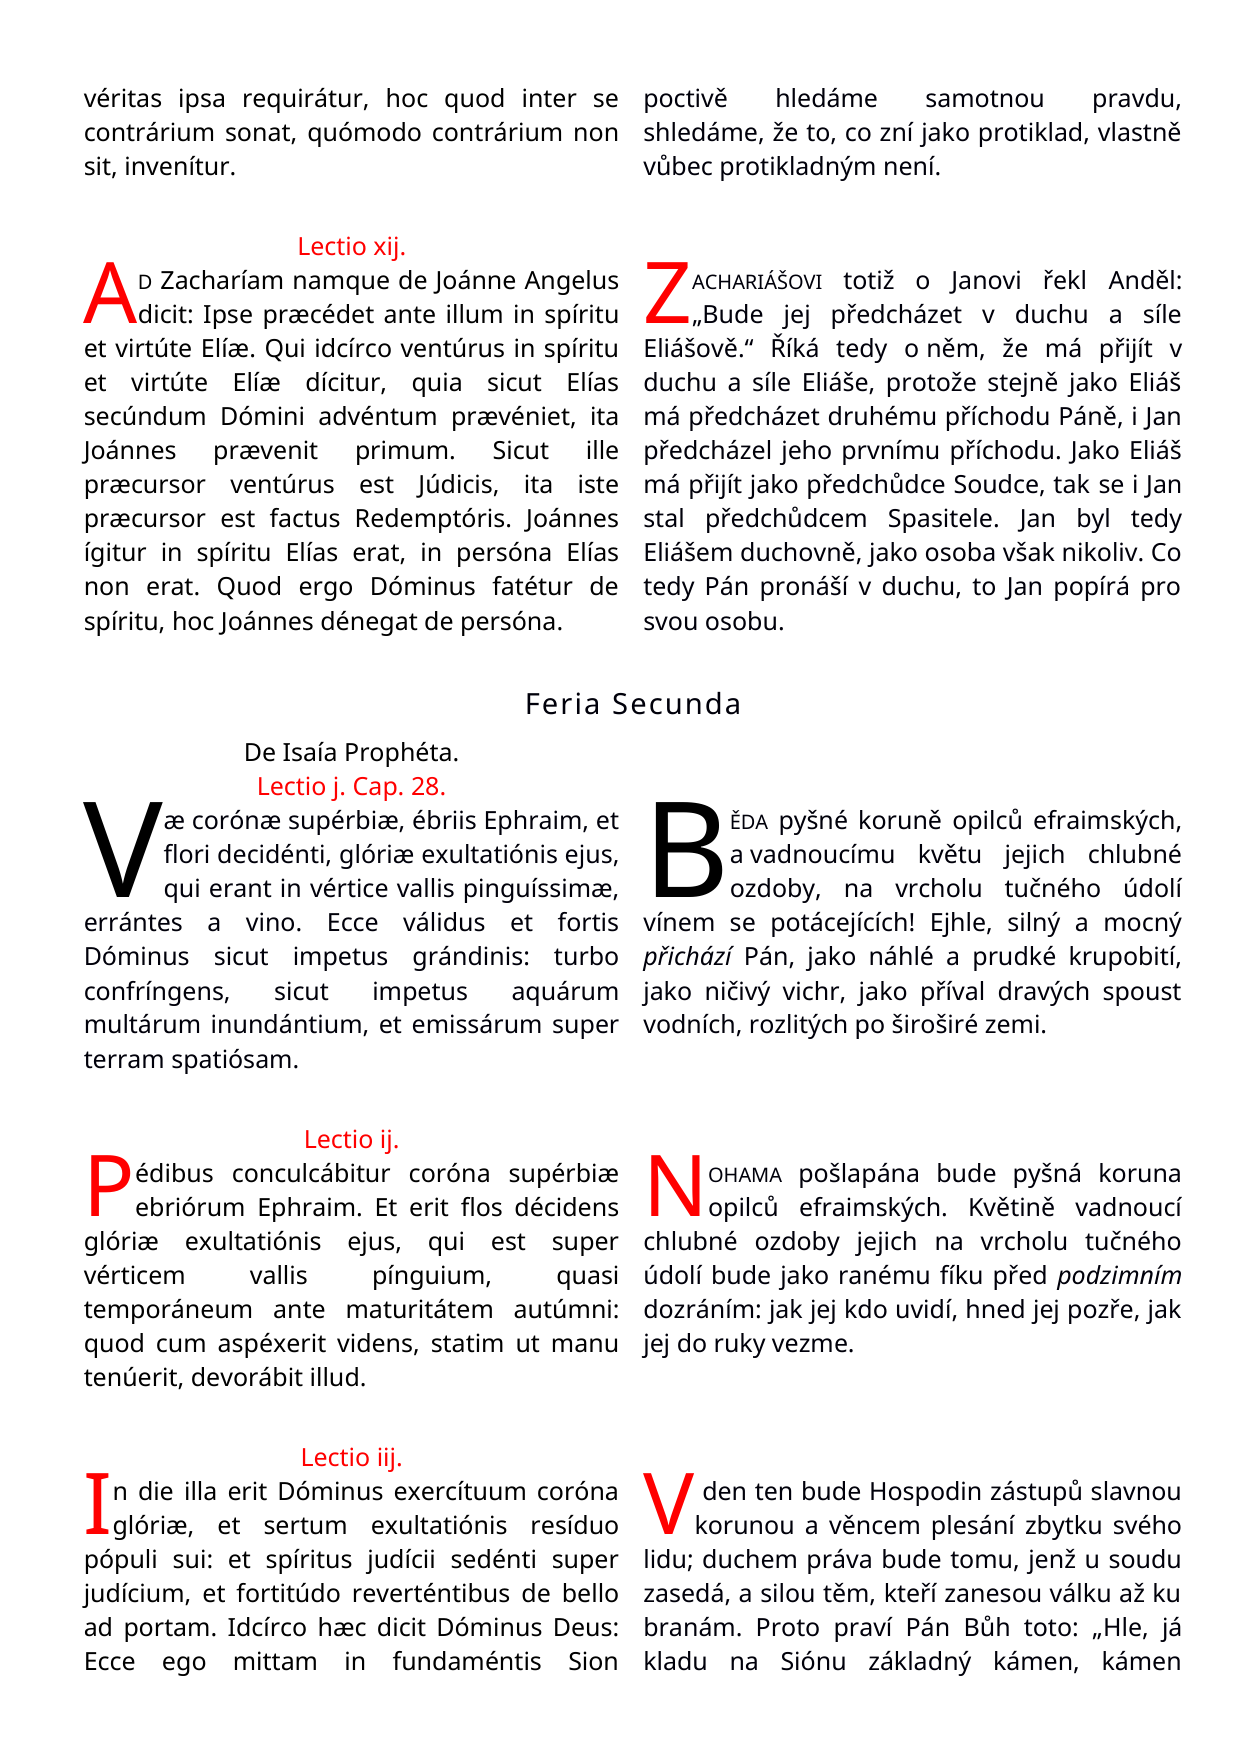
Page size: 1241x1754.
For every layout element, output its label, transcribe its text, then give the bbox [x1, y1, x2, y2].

table_cell Nohama pošlapána bude pyšná koruna opilců efraimských. Květině vadnoucí chlubné ozdoby jejich na vrcholu tučného údolí bude jako ranému fíku před podzimním dozráním: jak jej kdo uvidí, hned jej pozře, jak jej do ruky vezme. [631, 1115, 1194, 1434]
table_cell V den ten bude Hospodin zástupů slavnou korunou a věncem plesání zbytku svého lidu; duchem práva bude tomu, jenž u soudu zasedá, a silou těm, kteří zanesou válku až ku branám. Proto praví Pán Bůh toto: „Hle, já kladu na Siónu základný kámen, kámen [631, 1434, 1194, 1684]
table_cell véritas ipsa requirátur, hoc quod inter se contrárium sonat, quómodo contrárium non sit, invenítur. [72, 74, 631, 222]
table_cell Lectio iij. In die illa erit Dóminus exercítuum coróna glóriæ, et sertum exultatiónis resíduo pópuli sui: et spíritus judícii sedénti super judícium, et fortitúdo reverténtibus de bello ad portam. Idcírco hæc dicit Dóminus Deus: Ecce ego mittam in fundaméntis Sion [72, 1434, 631, 1684]
table_cell poctivě hledáme samotnou pravdu, shledáme, že to, co zní jako protiklad, vlastně vůbec protikladným není. [631, 74, 1194, 222]
table_cell Lectio xij. Ad Zacharíam namque de Joánne Angelus dicit: Ipse præcédet ante illum in spíritu et virtúte Elíæ. Qui idcírco ventúrus in spíritu et virtúte Elíæ dícitur, quia sicut Elías secúndum Dómini advéntum prævéniet, ita Joánnes prævenit primum. Sicut ille præcursor ventúrus est Júdicis, ita iste præcursor est factus Redemptóris. Joánnes ígitur in spíritu Elías erat, in persóna Elías non erat. Quod ergo Dóminus fatétur de spíritu, hoc Joánnes dénegat de persóna. [72, 223, 631, 677]
table_cell Běda pyšné koruně opilců efraimských, a vadnoucímu květu jejich chlubné ozdoby, na vrcholu tučného údolí vínem se potácejících! Ejhle, silný a mocný přichází Pán, jako náhlé a prudké krupobití, jako ničivý vichr, jako příval dravých spoust vodních, rozlitých po široširé zemi. [631, 729, 1194, 1115]
table_cell Lectio ij. Pédibus conculcábitur coróna supérbiæ ebriórum Ephraim. Et erit flos décidens glóriæ exultatiónis ejus, qui est super vérticem vallis pínguium, quasi temporáneum ante maturitátem autúmni: quod cum aspéxerit videns, statim ut manu tenúerit, devorábit illud. [72, 1115, 631, 1434]
table_cell De Isaía Prophéta. Lectio j. Cap. 28. Væ corónæ supérbiæ, ébriis Ephraim, et flori decidénti, glóriæ exultatiónis ejus, qui erant in vértice vallis pinguíssimæ, errántes a vino. Ecce válidus et fortis Dóminus sicut impetus grándinis: turbo confríngens, sicut impetus aquárum multárum inundántium, et emissárum super terram spatiósam. [72, 729, 631, 1115]
table_cell Zachariášovi totiž o Janovi řekl Anděl: „Bude jej předcházet v duchu a síle Eliášově.“ Říká tedy o něm, že má přijít v duchu a síle Eliáše, protože stejně jako Eliáš má předcházet druhému příchodu Páně, i Jan předcházel jeho prvnímu příchodu. Jako Eliáš má přijít jako předchůdce Soudce, tak se i Jan stal předchůdcem Spasitele. Jan byl tedy Eliášem duchovně, jako osoba však nikoliv. Co tedy Pán pronáší v duchu, to Jan popírá pro svou osobu. [631, 223, 1194, 677]
table_cell Feria Secunda [72, 677, 1194, 729]
